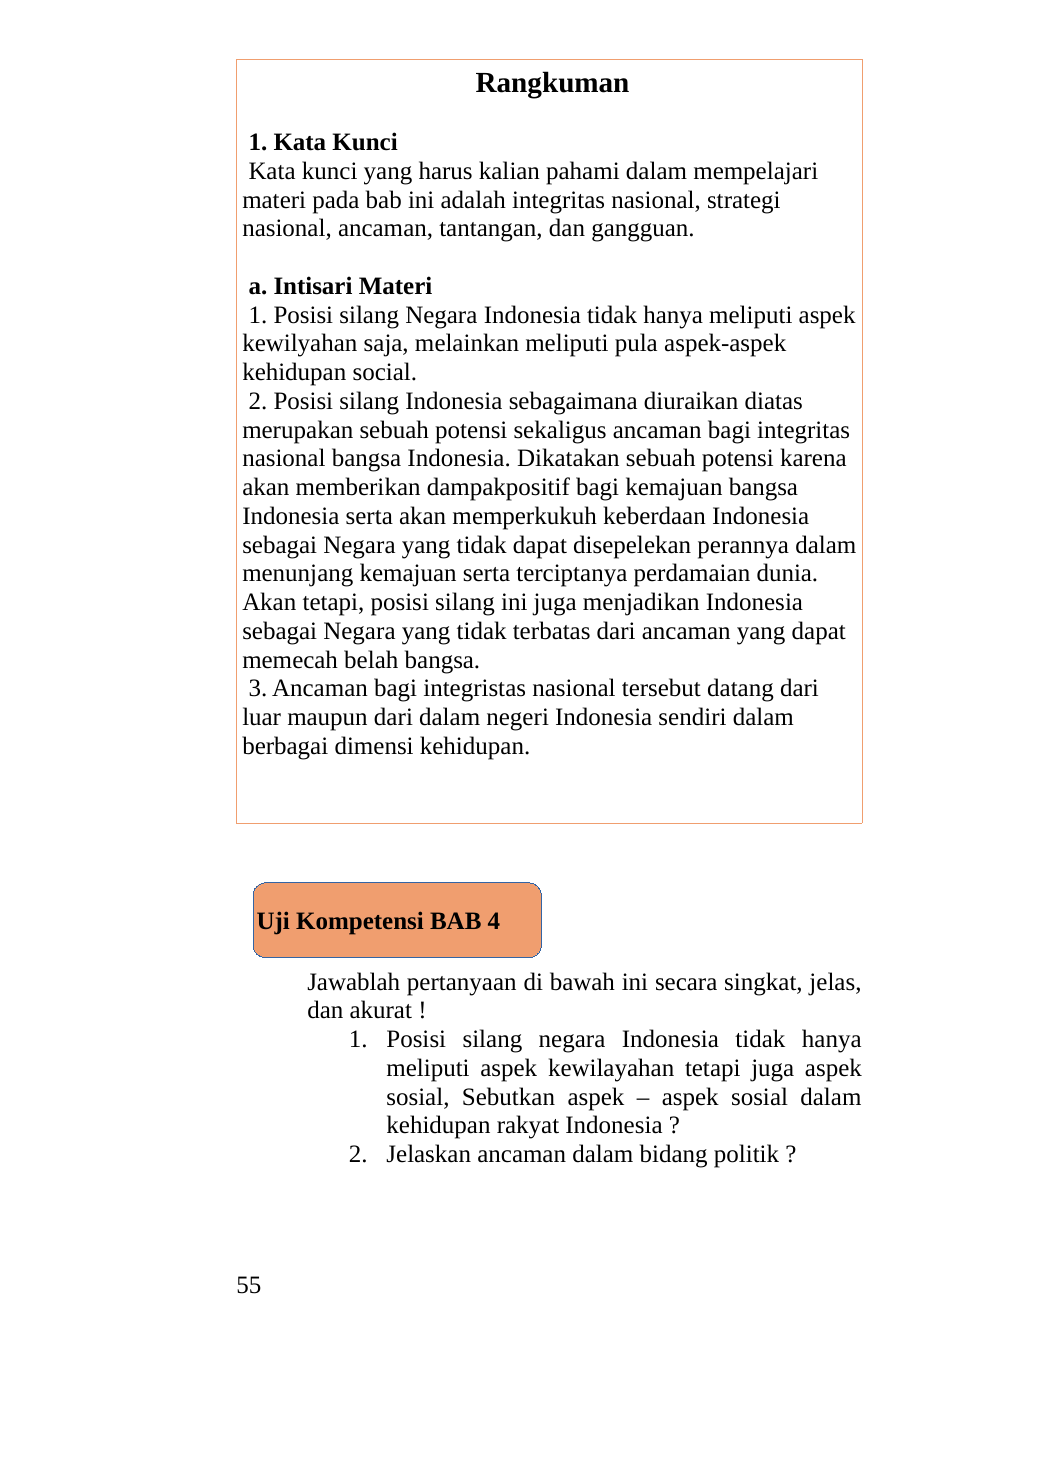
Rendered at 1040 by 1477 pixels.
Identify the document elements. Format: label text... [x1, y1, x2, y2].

text Jawablah pertanyaan di bawah ini secara singkat, jelas, dan akurat ! [307, 967, 862, 1024]
list Posisi silang negara Indonesia tidak hanya meliputi aspek kewilayahan tetapi juga aspek sosial, Sebutkan aspek – aspek sosial dalam kehidupan rakyat Indonesia ? [349, 1024, 862, 1139]
list Jelaskan ancaman dalam bidang politik ? [349, 1139, 862, 1168]
table_header Rangkuman 1. Kata Kunci Kata kunci yang harus kalian pahami dalam mempelajari materi pada bab ini adalah integritas nasional, strategi nasional, ancaman, tantangan, dan gangguan. a. Intisari Materi 1. Posisi silang Negara Indonesia tidak hanya meliputi aspek kewilyahan saja, melainkan meliputi pula aspek-aspek kehidupan social. 2. Posisi silang Indonesia sebagaimana diuraikan diatas merupakan sebuah potensi sekaligus ancaman bagi integritas nasional bangsa Indonesia. Dikatakan sebuah potensi karena akan memberikan dampakpositif bagi kemajuan bangsa Indonesia serta akan memperkukuh keberdaan Indonesia sebagai Negara yang tidak dapat disepelekan perannya dalam menunjang kemajuan serta terciptanya perdamaian dunia. Akan tetapi, posisi silang ini juga menjadikan Indonesia sebagai Negara yang tidak terbatas dari ancaman yang dapat memecah belah bangsa. 3. Ancaman bagi integristas nasional tersebut datang dari luar maupun dari dalam negeri Indonesia sendiri dalam berbagai dimensi kehidupan. [237, 60, 862, 823]
